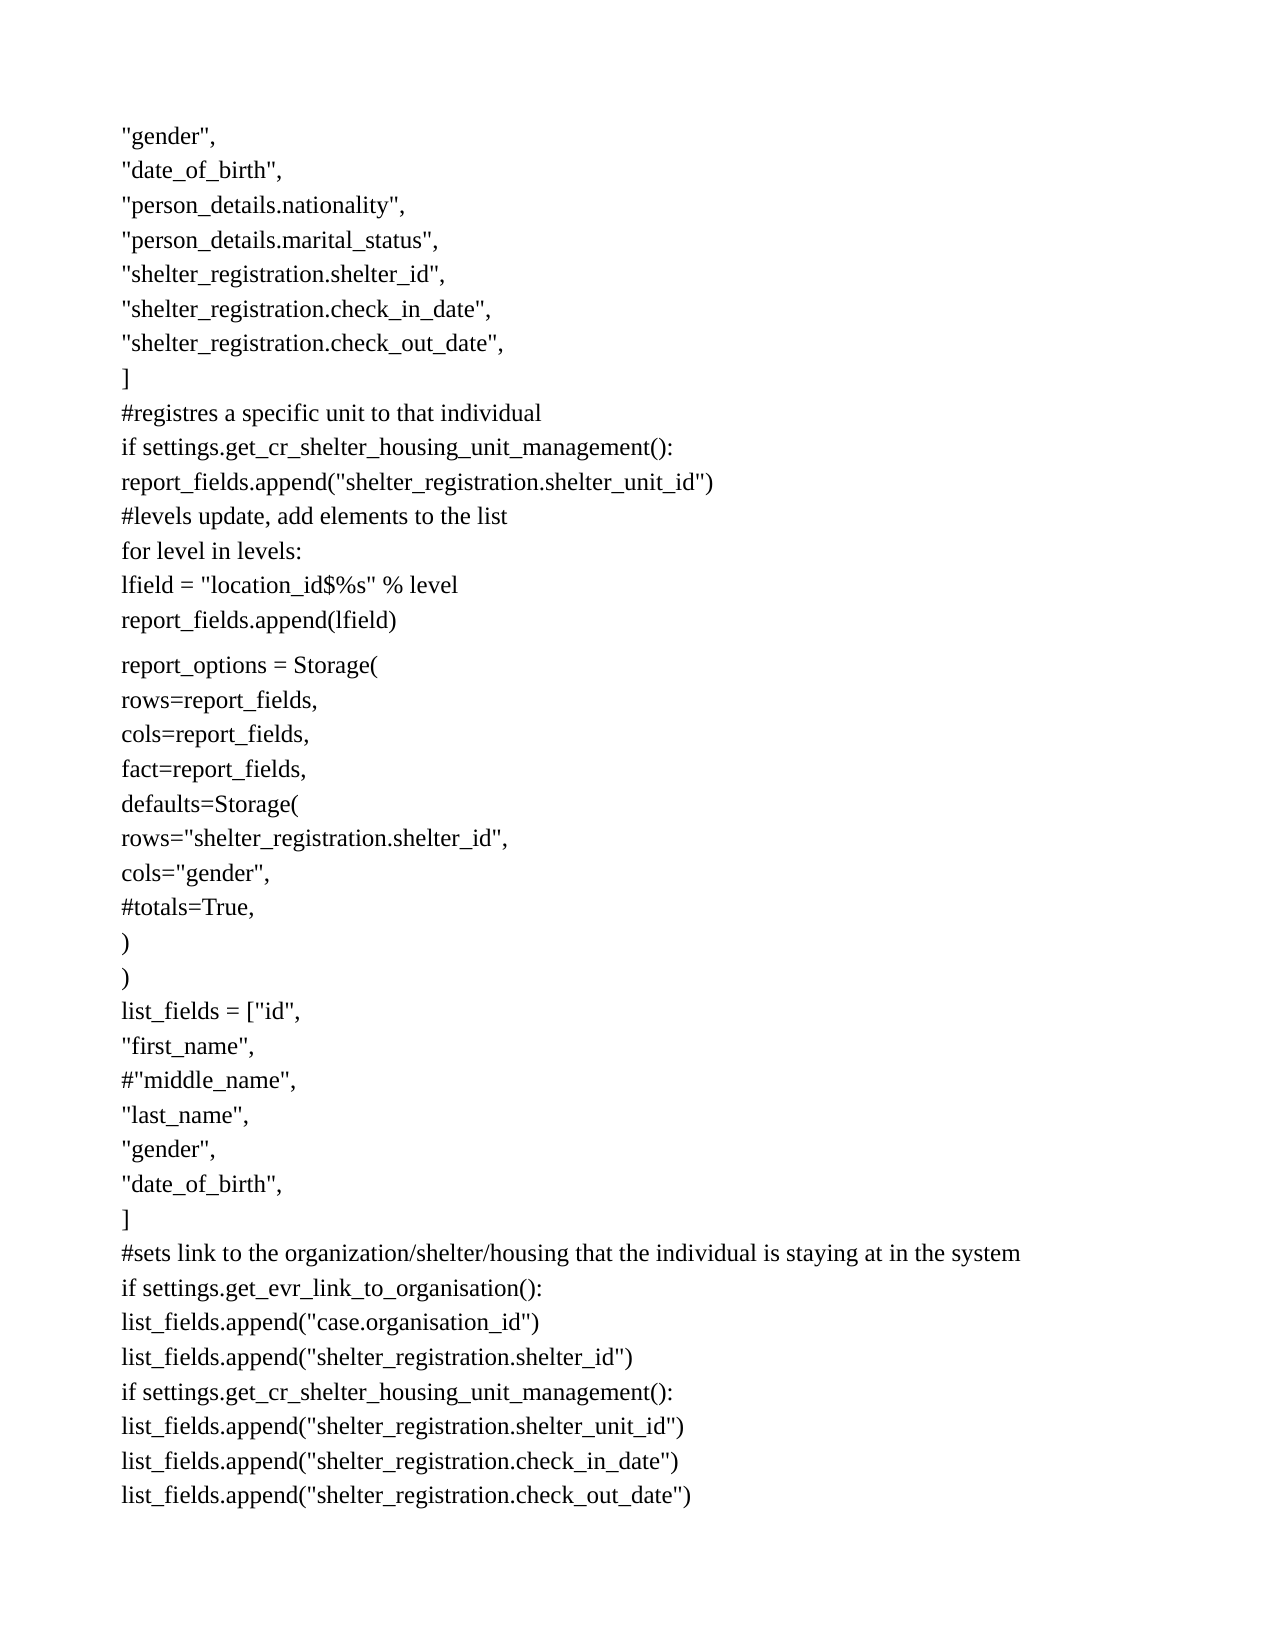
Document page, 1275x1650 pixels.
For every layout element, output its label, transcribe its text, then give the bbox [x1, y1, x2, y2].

table_header [118, 637, 136, 647]
table_header "first_name", [118, 1028, 268, 1062]
table_header "shelter_registration.shelter_id", [118, 256, 459, 291]
table_header list_fields.append("case.organisation_id") [118, 1305, 552, 1339]
table_header defaults=Storage( [118, 786, 312, 820]
table_header ] [118, 360, 143, 395]
table_header cols="gender", [118, 855, 284, 889]
table_header #"middle_name", [118, 1063, 310, 1097]
table_header list_fields.append("shelter_registration.shelter_unit_id") [118, 1408, 696, 1443]
table_header "shelter_registration.check_in_date", [118, 291, 505, 326]
table_header if settings.get_cr_shelter_housing_unit_management(): [118, 429, 684, 464]
table_header "gender", [118, 1132, 230, 1166]
table_header "date_of_birth", [118, 153, 296, 187]
table_header rows="shelter_registration.shelter_id", [118, 820, 521, 855]
table_header list_fields.append("shelter_registration.shelter_id") [118, 1339, 645, 1374]
table_header list_fields = ["id", [118, 993, 314, 1028]
table_header "person_details.nationality", [118, 187, 419, 222]
table_header ) [118, 924, 143, 959]
table_header [118, 1512, 136, 1523]
table_header "last_name", [118, 1097, 263, 1132]
table_header if settings.get_evr_link_to_organisation(): [118, 1270, 554, 1304]
table_header list_fields.append("shelter_registration.check_in_date") [118, 1443, 691, 1477]
table_header lfield = "location_id$%s" % level [118, 568, 472, 602]
table_header #levels update, add elements to the list [118, 499, 526, 533]
table_header "gender", [118, 118, 230, 153]
table_header #sets link to the organization/shelter/housing that the individual is staying at in the system [118, 1235, 1034, 1270]
table_header report_options = Storage( [118, 648, 391, 682]
table_header fact=report_fields, [118, 751, 319, 786]
table_header report_fields.append("shelter_registration.shelter_unit_id") [118, 464, 725, 498]
table_header "person_details.marital_status", [118, 222, 452, 256]
table_header if settings.get_cr_shelter_housing_unit_management(): [118, 1374, 684, 1408]
table_header #registres a specific unit to that individual [118, 395, 559, 429]
table_header ) [118, 959, 143, 993]
table_header #totals=True, [118, 890, 268, 924]
table_header cols=report_fields, [118, 717, 322, 751]
table_header "shelter_registration.check_out_date", [118, 326, 517, 360]
table_header list_fields.append("shelter_registration.check_out_date") [118, 1478, 703, 1512]
table_header report_fields.append(lfield) [118, 602, 409, 637]
table_header ] [118, 1201, 143, 1235]
table_header rows=report_fields, [118, 682, 331, 717]
table_header "date_of_birth", [118, 1166, 296, 1201]
table_header for level in levels: [118, 533, 314, 568]
